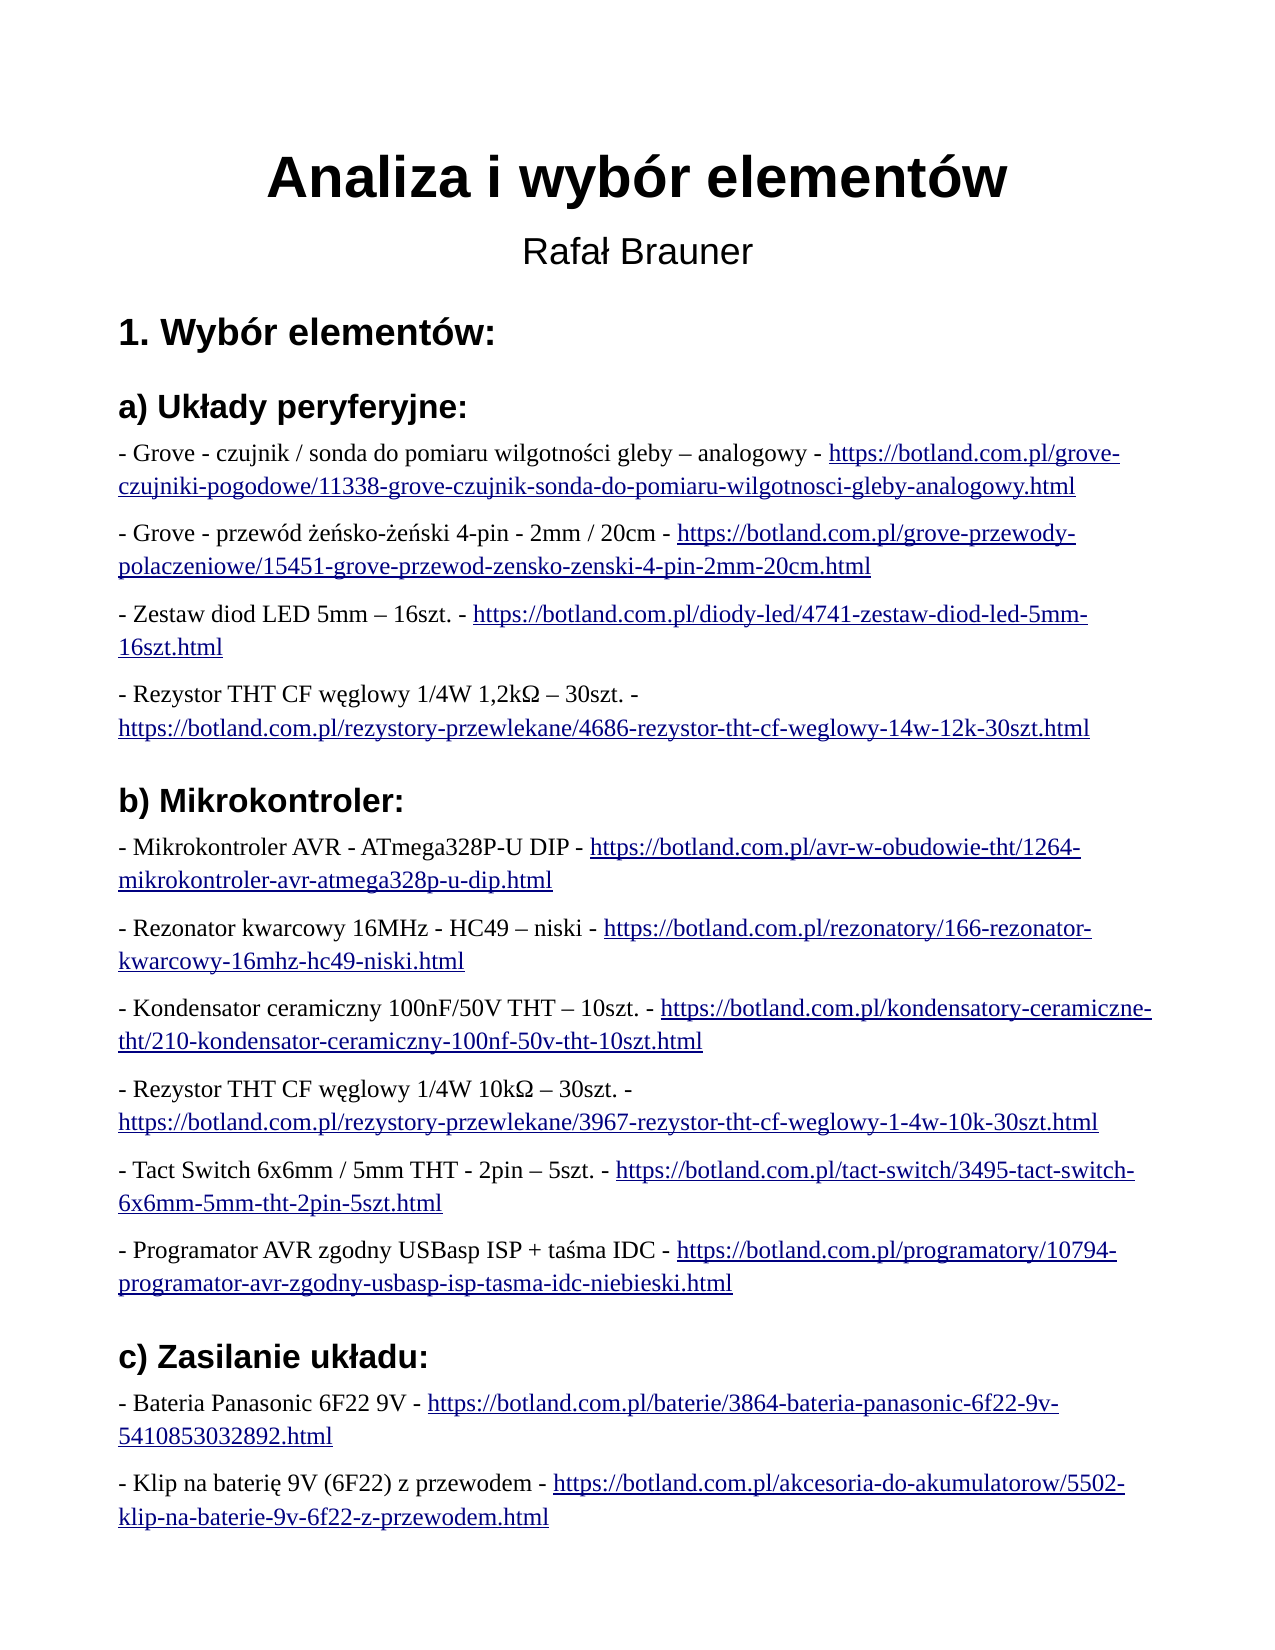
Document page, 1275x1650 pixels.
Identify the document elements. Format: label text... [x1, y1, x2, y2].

text - Grove - czujnik / sonda do pomiaru wilgotności gleby – analogowy - https://botland.com.pl/grove-czujniki-pogodowe/11338-grove-czujnik-sonda-do-pomiaru-wilgotnosci-gleby-analogowy.html [118, 438, 1157, 499]
text - Programator AVR zgodny USBasp ISP + taśma IDC - https://botland.com.pl/programatory/10794-programator-avr-zgodny-usbasp-isp-tasma-idc-niebieski.html [118, 1235, 1157, 1297]
text - Rezonator kwarcowy 16MHz - HC49 – niski - https://botland.com.pl/rezonatory/166-rezonator-kwarcowy-16mhz-hc49-niski.html [118, 913, 1157, 974]
subtitle c) Zasilanie układu: [118, 1337, 1157, 1375]
text - Rezystor THT CF węglowy 1/4W 10kΩ – 30szt. - https://botland.com.pl/rezystory-przewlekane/3967-rezystor-tht-cf-weglowy-1-4w-10k-30szt.html [118, 1074, 1157, 1136]
subtitle a) Układy peryferyjne: [118, 387, 1157, 425]
subtitle b) Mikrokontroler: [118, 781, 1157, 820]
text - Rezystor THT CF węglowy 1/4W 1,2kΩ – 30szt. - https://botland.com.pl/rezystory-przewlekane/4686-rezystor-tht-cf-weglowy-14w-12k-30szt.html [118, 679, 1157, 741]
text - Kondensator ceramiczny 100nF/50V THT – 10szt. - https://botland.com.pl/kondensatory-ceramiczne-tht/210-kondensator-ceramiczny-100nf-50v-tht-10szt.html [118, 993, 1157, 1055]
text - Tact Switch 6x6mm / 5mm THT - 2pin – 5szt. - https://botland.com.pl/tact-switch/3495-tact-switch-6x6mm-5mm-tht-2pin-5szt.html [118, 1155, 1157, 1216]
text - Bateria Panasonic 6F22 9V - https://botland.com.pl/baterie/3864-bateria-panasonic-6f22-9v-5410853032892.html [118, 1388, 1157, 1450]
text - Mikrokontroler AVR - ATmega328P-U DIP - https://botland.com.pl/avr-w-obudowie-tht/1264-mikrokontroler-avr-atmega328p-u-dip.html [118, 832, 1157, 894]
text - Zestaw diod LED 5mm – 16szt. - https://botland.com.pl/diody-led/4741-zestaw-diod-led-5mm-16szt.html [118, 599, 1157, 661]
text - Klip na baterię 9V (6F22) z przewodem - https://botland.com.pl/akcesoria-do-akumulatorow/5502-klip-na-baterie-9v-6f22-z-przewodem.html [118, 1468, 1157, 1530]
text - Grove - przewód żeńsko-żeński 4-pin - 2mm / 20cm - https://botland.com.pl/grove-przewody-polaczeniowe/15451-grove-przewod-zensko-zenski-4-pin-2mm-20cm.html [118, 518, 1157, 580]
subtitle 1. Wybór elementów: [118, 309, 1157, 353]
title Analiza i wybór elementów [118, 143, 1157, 210]
subtitle Rafał Brauner [118, 229, 1157, 272]
